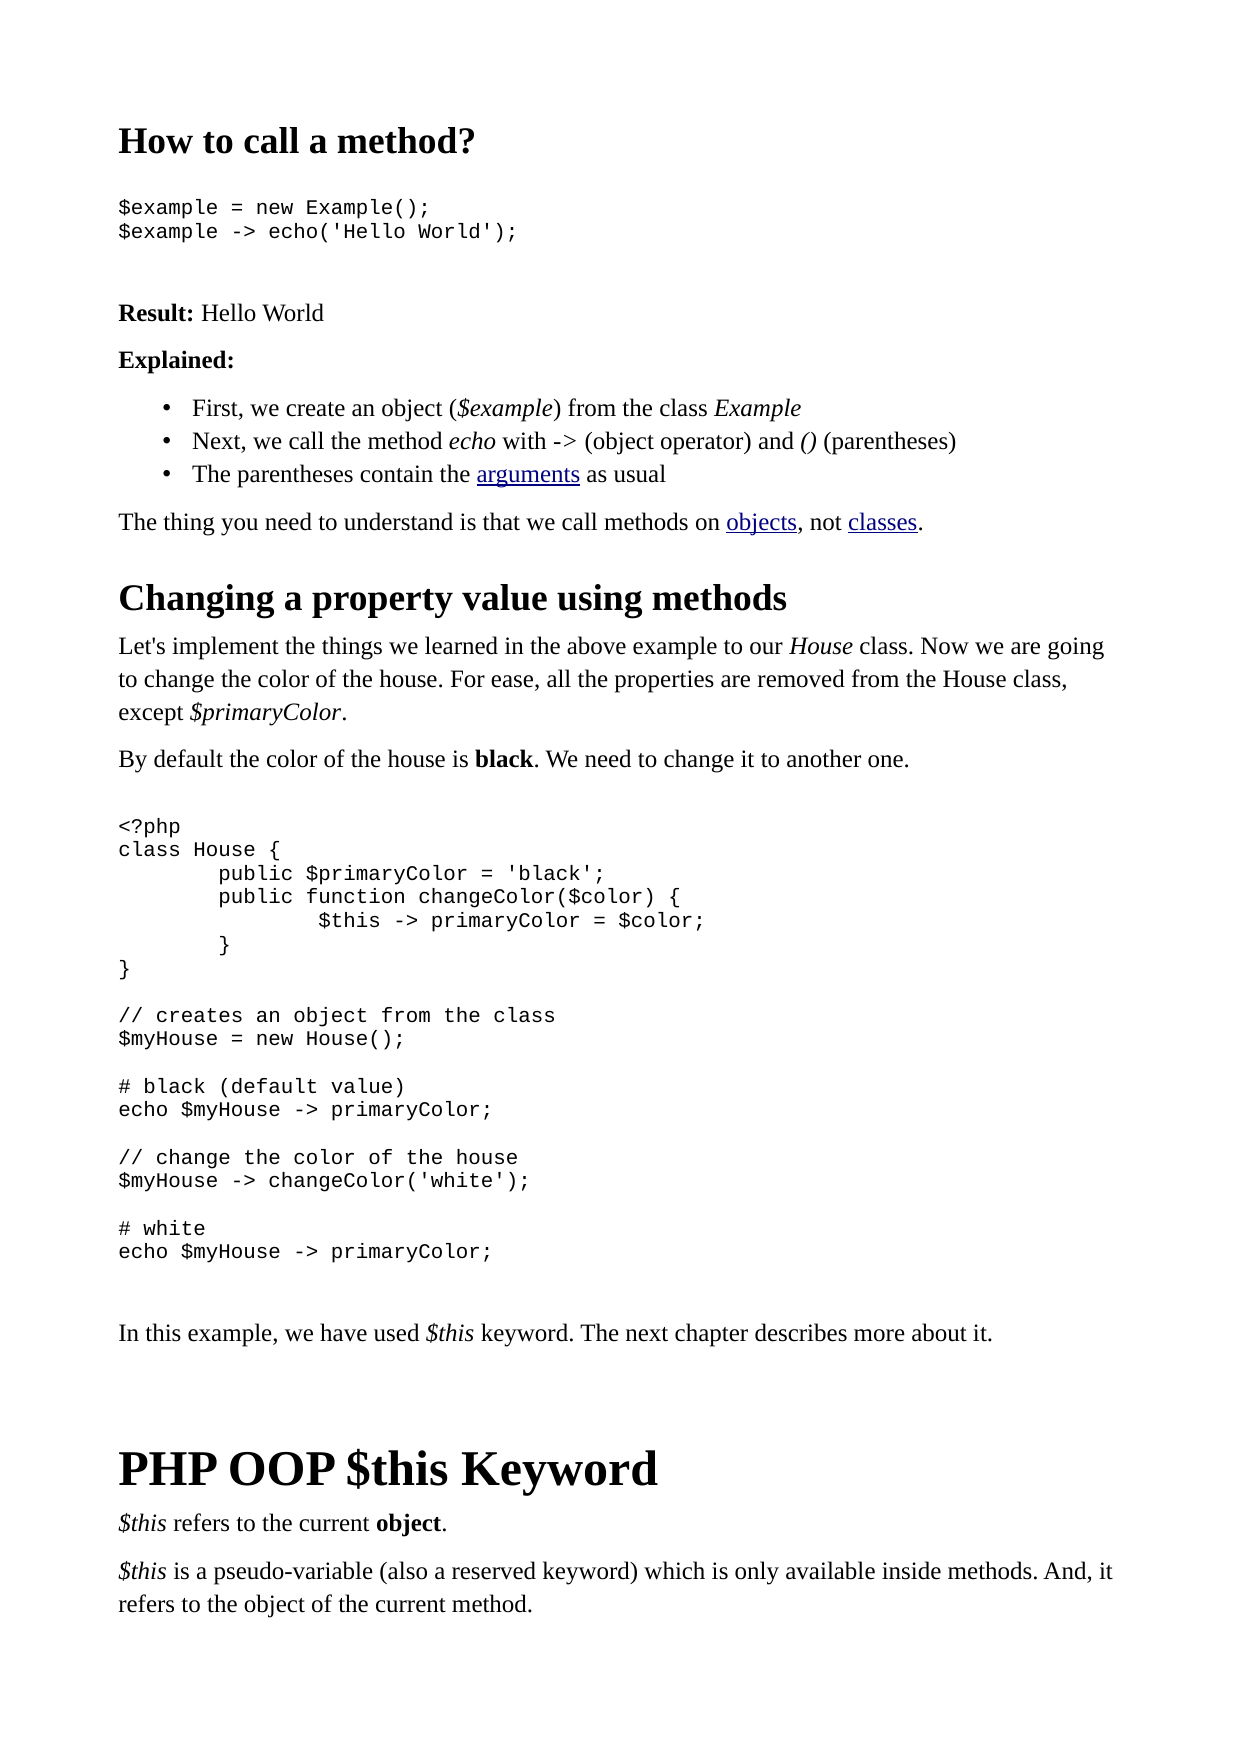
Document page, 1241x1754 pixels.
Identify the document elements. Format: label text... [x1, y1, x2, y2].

text $myHouse = new House(); [118, 1028, 1122, 1052]
text $this refers to the current object. [118, 1508, 1122, 1537]
subtitle PHP OOP $this Keyword [118, 1438, 1122, 1496]
text Let's implement the things we learned in the above example to our House class. Now we are going to change the color of the house. For ease, all the properties are removed from the House class, except $primaryColor. [118, 631, 1122, 726]
text echo $myHouse -> primaryColor; [118, 1241, 1122, 1265]
text $this -> primaryColor = $color; [118, 910, 1122, 934]
text # black (default value) [118, 1076, 1122, 1099]
text public $primaryColor = 'black'; [118, 863, 1122, 887]
text } [118, 934, 1122, 957]
text echo $myHouse -> primaryColor; [118, 1099, 1122, 1123]
text // change the color of the house [118, 1147, 1122, 1170]
text public function changeColor($color) { [118, 887, 1122, 910]
text By default the color of the house is black. We need to change it to another one. [118, 744, 1122, 773]
text Result: Hello World [118, 298, 1122, 327]
text Explained: [118, 345, 1122, 374]
text # white [118, 1218, 1122, 1241]
text } [118, 957, 1122, 981]
text // creates an object from the class [118, 1005, 1122, 1028]
subtitle How to call a method? [118, 118, 1122, 161]
text $myHouse -> changeColor('white'); [118, 1170, 1122, 1194]
text $example -> echo('Hello World'); [118, 221, 1122, 245]
text $this is a pseudo-variable (also a reserved keyword) which is only available inside methods. And, it refers to the object of the current method. [118, 1556, 1122, 1618]
text $example = new Example(); [118, 197, 1122, 221]
text The thing you need to understand is that we call methods on objects, not classes. [118, 507, 1122, 535]
list Next, we call the method echo with -> (object operator) and () (parentheses) [162, 426, 1122, 455]
subtitle Changing a property value using methods [118, 575, 1122, 618]
text In this example, we have used $this keyword. The next chapter describes more about it. [118, 1318, 1122, 1347]
list The parentheses contain the arguments as usual [162, 459, 1122, 488]
text <?php [118, 816, 1122, 839]
text class House { [118, 839, 1122, 863]
list First, we create an object ($example) from the class Example [162, 393, 1122, 422]
